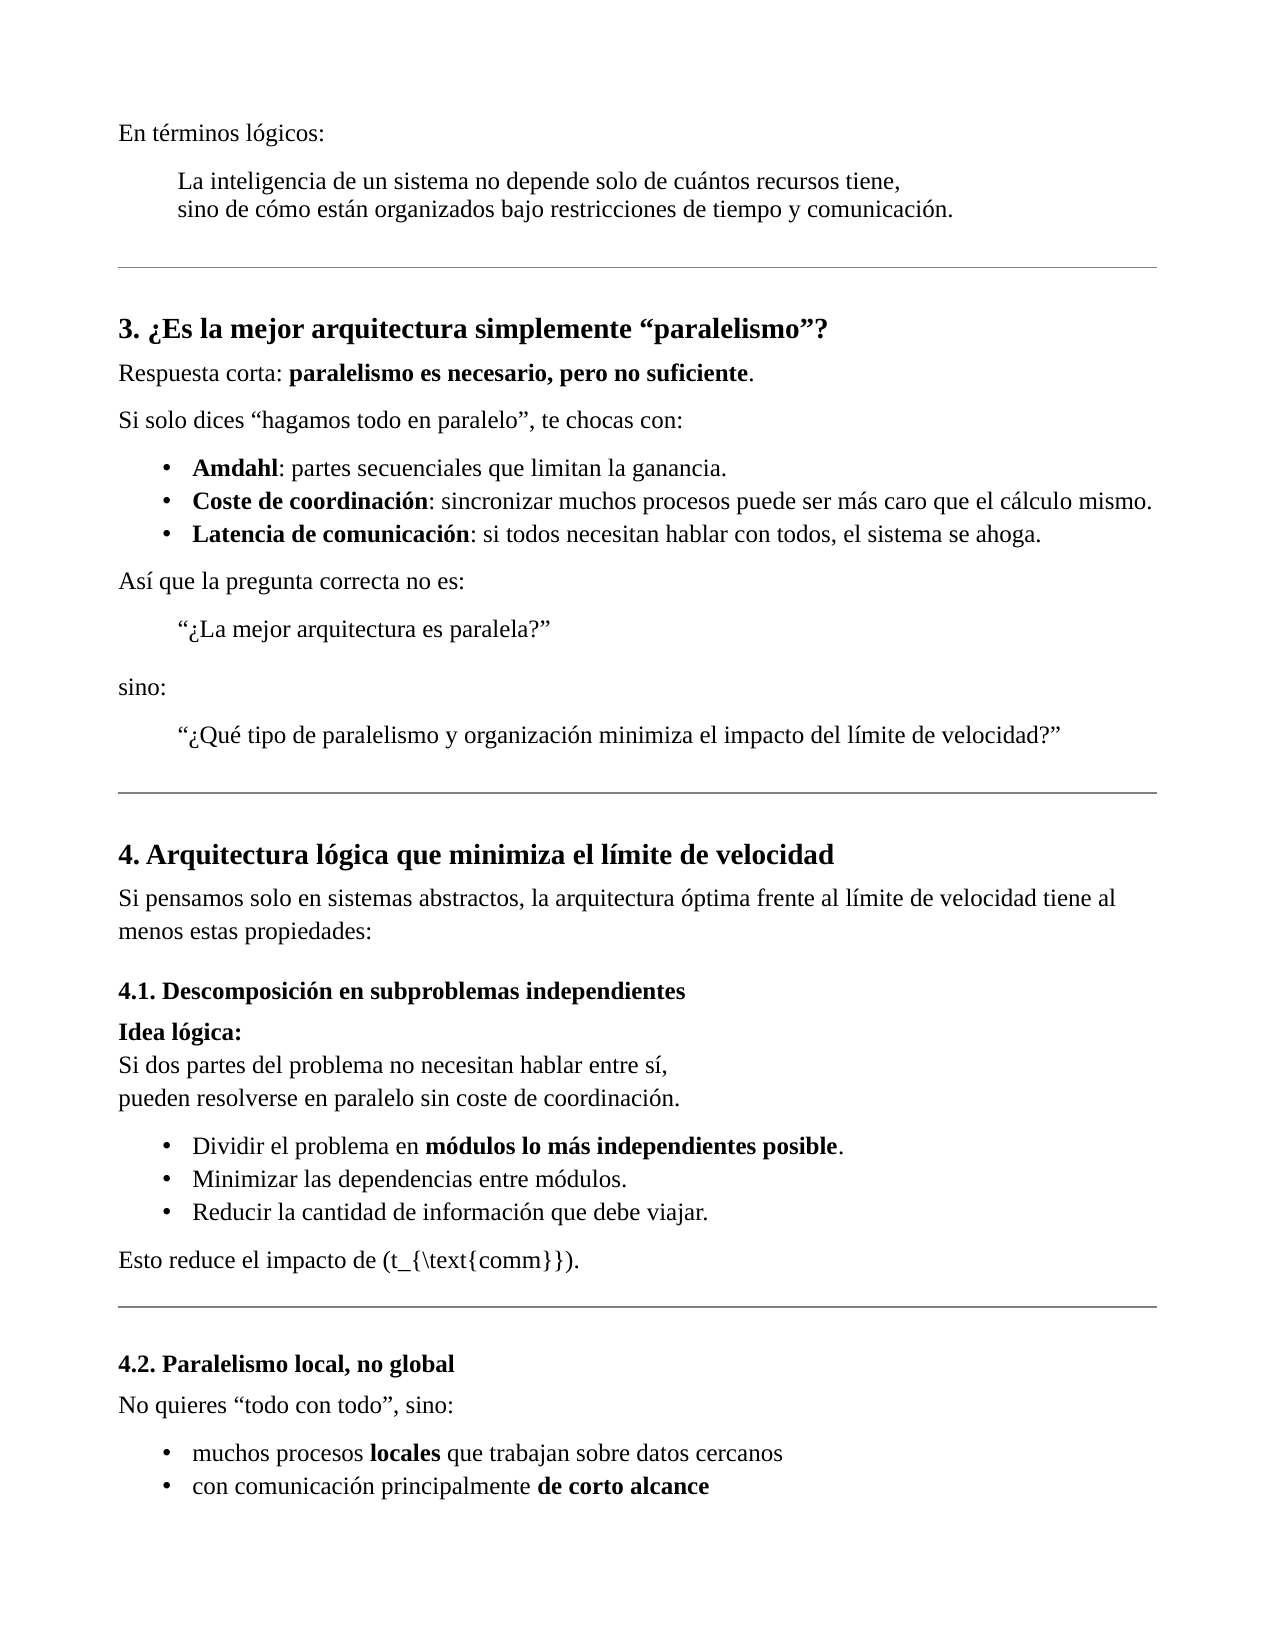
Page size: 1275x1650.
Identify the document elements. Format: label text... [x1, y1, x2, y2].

subtitle 4.2. Paralelismo local, no global [118, 1349, 1157, 1378]
text La inteligencia de un sistema no depende solo de cuántos recursos tiene, sino de cómo están organizados bajo restricciones de tiempo y comunicación. [177, 166, 1098, 223]
list con comunicación principalmente de corto alcance [162, 1471, 1157, 1500]
text En términos lógicos: [118, 118, 1157, 147]
text Idea lógica: Si dos partes del problema no necesitan hablar entre sí, pueden resolverse en paralelo sin coste de coordinación. [118, 1017, 1157, 1112]
text Si solo dices “hagamos todo en paralelo”, te chocas con: [118, 405, 1157, 434]
text sino: [118, 672, 1157, 701]
list Dividir el problema en módulos lo más independientes posible. [162, 1131, 1157, 1160]
text “¿La mejor arquitectura es paralela?” [177, 614, 1098, 643]
list Reducir la cantidad de información que debe viajar. [162, 1197, 1157, 1226]
list Minimizar las dependencias entre módulos. [162, 1164, 1157, 1193]
subtitle 3. ¿Es la mejor arquitectura simplemente “paralelismo”? [118, 312, 1157, 345]
text Si pensamos solo en sistemas abstractos, la arquitectura óptima frente al límite de velocidad tiene al menos estas propiedades: [118, 883, 1157, 945]
text Así que la pregunta correcta no es: [118, 566, 1157, 595]
text No quieres “todo con todo”, sino: [118, 1390, 1157, 1419]
text “¿Qué tipo de paralelismo y organización minimiza el impacto del límite de velocidad?” [177, 720, 1098, 749]
list Coste de coordinación: sincronizar muchos procesos puede ser más caro que el cálculo mismo. [162, 486, 1157, 514]
list Latencia de comunicación: si todos necesitan hablar con todos, el sistema se ahoga. [162, 519, 1157, 548]
list Amdahl: partes secuenciales que limitan la ganancia. [162, 453, 1157, 482]
subtitle 4. Arquitectura lógica que minimiza el límite de velocidad [118, 837, 1157, 871]
subtitle 4.1. Descomposición en subproblemas independientes [118, 976, 1157, 1005]
list muchos procesos locales que trabajan sobre datos cercanos [162, 1438, 1157, 1467]
text Respuesta corta: paralelismo es necesario, pero no suficiente. [118, 358, 1157, 386]
text Esto reduce el impacto de (t_{\text{comm}}). [118, 1245, 1157, 1273]
